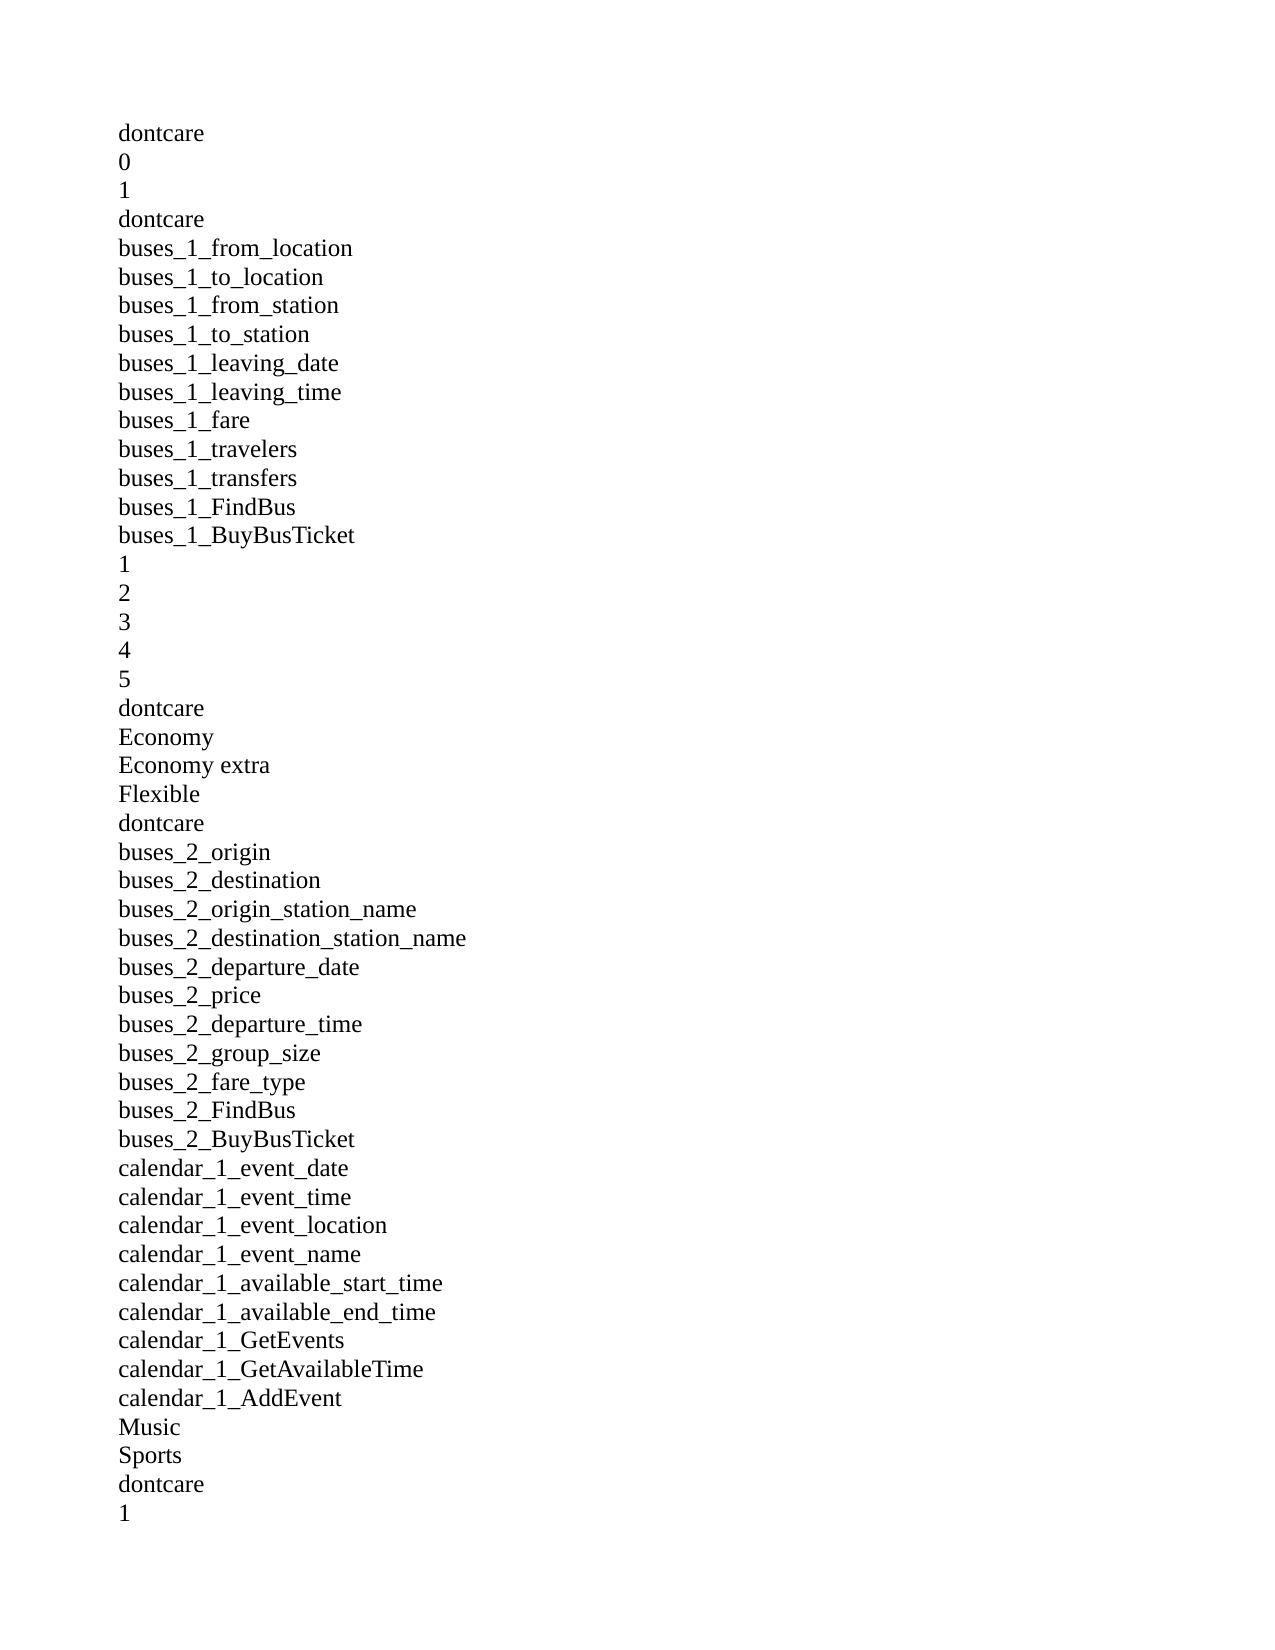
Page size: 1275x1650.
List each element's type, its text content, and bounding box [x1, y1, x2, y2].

text calendar_1_GetAvailableTime [118, 1354, 1157, 1383]
text 0 [118, 147, 1157, 176]
text 5 [118, 664, 1157, 693]
text buses_2_destination_station_name [118, 923, 1157, 952]
text buses_1_from_location [118, 233, 1157, 262]
text calendar_1_available_start_time [118, 1268, 1157, 1297]
text dontcare [118, 1469, 1157, 1498]
text buses_1_travelers [118, 434, 1157, 463]
text buses_2_BuyBusTicket [118, 1124, 1157, 1153]
text calendar_1_event_date [118, 1153, 1157, 1182]
text buses_2_group_size [118, 1038, 1157, 1067]
text buses_1_transfers [118, 463, 1157, 492]
text Sports [118, 1441, 1157, 1469]
text buses_2_FindBus [118, 1096, 1157, 1124]
text Economy extra [118, 751, 1157, 779]
text Economy [118, 722, 1157, 751]
text 2 [118, 578, 1157, 607]
text 4 [118, 636, 1157, 664]
text buses_1_from_station [118, 291, 1157, 319]
text buses_2_departure_date [118, 952, 1157, 981]
text Flexible [118, 779, 1157, 808]
text Music [118, 1412, 1157, 1441]
text buses_2_departure_time [118, 1009, 1157, 1038]
text dontcare [118, 118, 1157, 147]
text 3 [118, 607, 1157, 636]
text calendar_1_event_location [118, 1211, 1157, 1239]
text buses_1_to_location [118, 262, 1157, 291]
text dontcare [118, 693, 1157, 722]
text buses_2_origin_station_name [118, 894, 1157, 923]
text buses_2_fare_type [118, 1067, 1157, 1096]
text 1 [118, 1498, 1157, 1527]
text buses_1_FindBus [118, 492, 1157, 521]
text calendar_1_event_time [118, 1182, 1157, 1211]
text buses_2_origin [118, 837, 1157, 866]
text buses_2_destination [118, 866, 1157, 894]
text dontcare [118, 204, 1157, 233]
text dontcare [118, 808, 1157, 837]
text buses_1_fare [118, 406, 1157, 434]
text calendar_1_AddEvent [118, 1383, 1157, 1412]
text 1 [118, 549, 1157, 578]
text 1 [118, 176, 1157, 204]
text buses_2_price [118, 981, 1157, 1009]
text buses_1_leaving_time [118, 377, 1157, 406]
text calendar_1_GetEvents [118, 1326, 1157, 1354]
text buses_1_to_station [118, 319, 1157, 348]
text calendar_1_event_name [118, 1239, 1157, 1268]
text buses_1_leaving_date [118, 348, 1157, 377]
text buses_1_BuyBusTicket [118, 521, 1157, 549]
text calendar_1_available_end_time [118, 1297, 1157, 1326]
